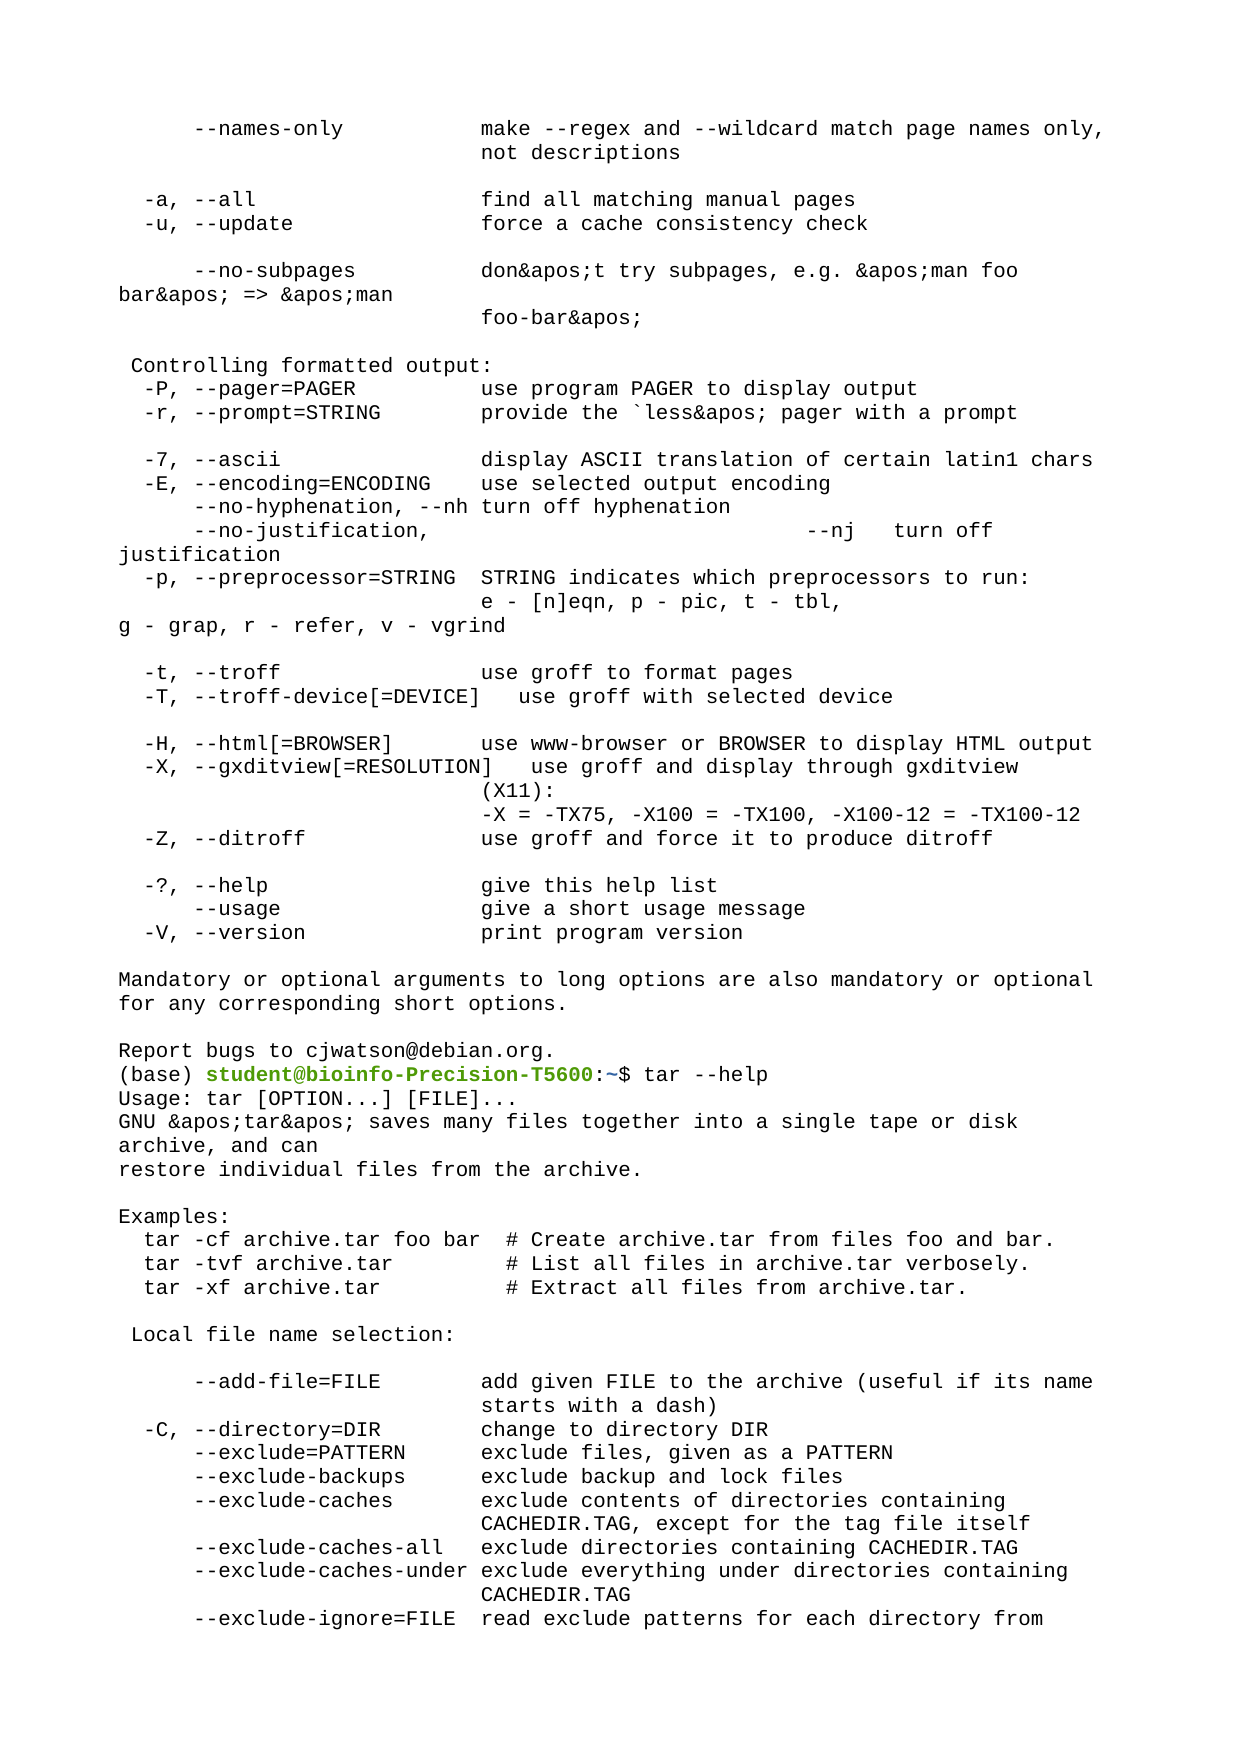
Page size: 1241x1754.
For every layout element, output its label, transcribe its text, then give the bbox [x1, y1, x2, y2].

text --exclude-backups exclude backup and lock files [118, 1466, 1122, 1489]
text -r, --prompt=STRING provide the `less&apos; pager with a prompt [118, 402, 1122, 426]
text Examples: [118, 1206, 1122, 1229]
text foo-bar&apos; [118, 307, 1122, 331]
text Mandatory or optional arguments to long options are also mandatory or optional [118, 969, 1122, 993]
text Report bugs to cjwatson@debian.org. [118, 1040, 1122, 1064]
text --exclude-caches-all exclude directories containing CACHEDIR.TAG [118, 1537, 1122, 1561]
text (base) student@bioinfo-Precision-T5600:~$ tar --help [118, 1064, 1122, 1088]
text -p, --preprocessor=STRING STRING indicates which preprocessors to run: [118, 567, 1122, 591]
text -X = -TX75, -X100 = -TX100, -X100-12 = -TX100-12 [118, 804, 1122, 827]
text Local file name selection: [118, 1324, 1122, 1348]
text --exclude=PATTERN exclude files, given as a PATTERN [118, 1442, 1122, 1466]
text -V, --version print program version [118, 922, 1122, 946]
text -?, --help give this help list [118, 875, 1122, 898]
text -C, --directory=DIR change to directory DIR [118, 1419, 1122, 1442]
text CACHEDIR.TAG, except for the tag file itself [118, 1513, 1122, 1537]
text -E, --encoding=ENCODING use selected output encoding [118, 473, 1122, 496]
text CACHEDIR.TAG [118, 1584, 1122, 1608]
text tar -xf archive.tar # Extract all files from archive.tar. [118, 1277, 1122, 1300]
text (X11): [118, 780, 1122, 804]
text -a, --all find all matching manual pages [118, 189, 1122, 213]
text -P, --pager=PAGER use program PAGER to display output [118, 378, 1122, 402]
text -Z, --ditroff use groff and force it to produce ditroff [118, 827, 1122, 851]
text not descriptions [118, 142, 1122, 165]
text -u, --update force a cache consistency check [118, 213, 1122, 236]
text -H, --html[=BROWSER] use www-browser or BROWSER to display HTML output [118, 733, 1122, 757]
text --no-subpages don&apos;t try subpages, e.g. &apos;man foo bar&apos; => &apos;man [118, 260, 1122, 307]
text --exclude-ignore=FILE read exclude patterns for each directory from [118, 1608, 1122, 1631]
text g - grap, r - refer, v - vgrind [118, 615, 1122, 638]
text Usage: tar [OPTION...] [FILE]... [118, 1088, 1122, 1111]
text tar -tvf archive.tar # List all files in archive.tar verbosely. [118, 1253, 1122, 1277]
text -X, --gxditview[=RESOLUTION] use groff and display through gxditview [118, 757, 1122, 780]
text --usage give a short usage message [118, 898, 1122, 922]
text starts with a dash) [118, 1395, 1122, 1419]
text --add-file=FILE add given FILE to the archive (useful if its name [118, 1371, 1122, 1395]
text restore individual files from the archive. [118, 1158, 1122, 1182]
text -7, --ascii display ASCII translation of certain latin1 chars [118, 449, 1122, 473]
text for any corresponding short options. [118, 993, 1122, 1017]
text tar -cf archive.tar foo bar # Create archive.tar from files foo and bar. [118, 1229, 1122, 1253]
text -T, --troff-device[=DEVICE] use groff with selected device [118, 686, 1122, 709]
text GNU &apos;tar&apos; saves many files together into a single tape or disk archive, and can [118, 1111, 1122, 1158]
text --no-hyphenation, --nh turn off hyphenation [118, 496, 1122, 520]
text --exclude-caches exclude contents of directories containing [118, 1489, 1122, 1513]
text Controlling formatted output: [118, 354, 1122, 378]
text --names-only make --regex and --wildcard match page names only, [118, 118, 1122, 142]
text -t, --troff use groff to format pages [118, 662, 1122, 686]
text e - [n]eqn, p - pic, t - tbl, [118, 591, 1122, 615]
text --exclude-caches-under exclude everything under directories containing [118, 1561, 1122, 1584]
text --no-justification, --nj turn off justification [118, 520, 1122, 567]
